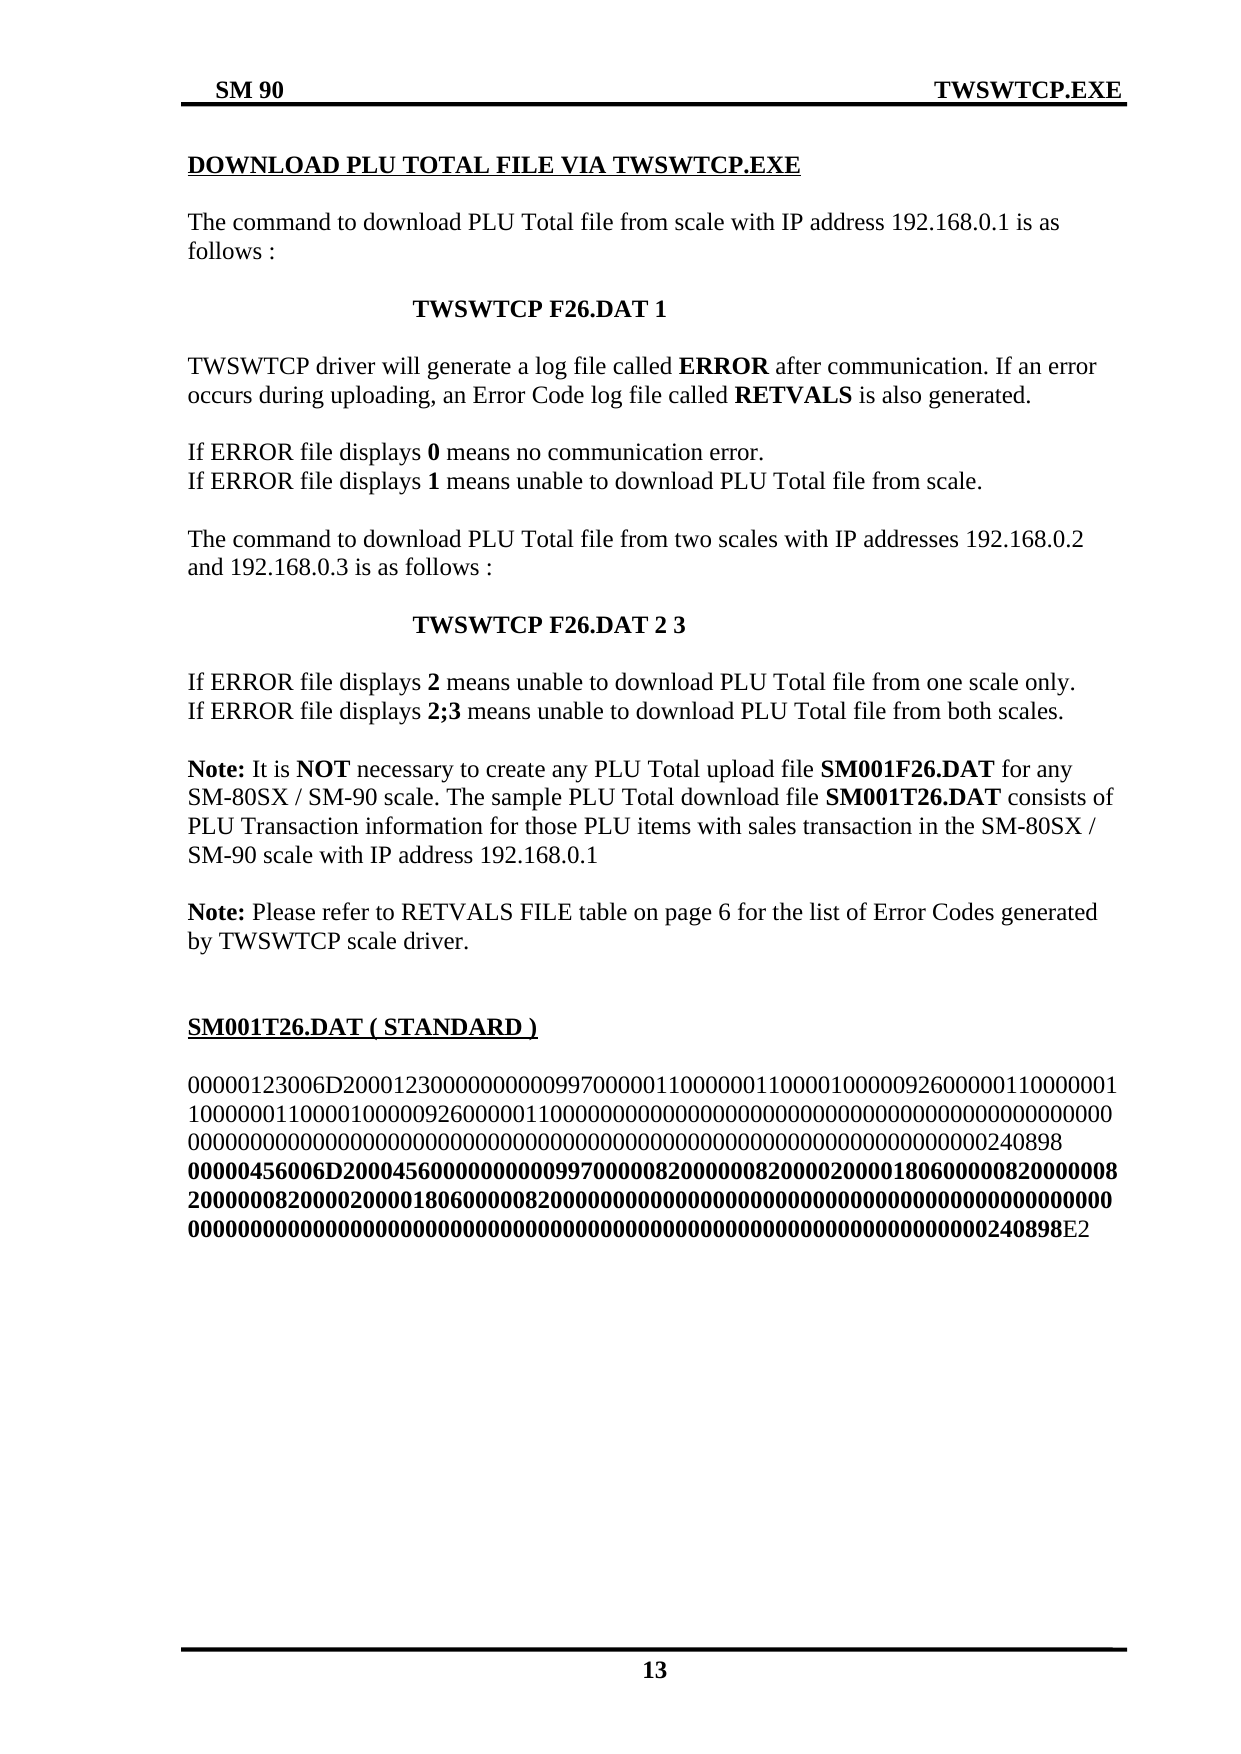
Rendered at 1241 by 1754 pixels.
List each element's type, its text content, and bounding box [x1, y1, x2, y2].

subtitle 00000123006D20001230000000000997000001100000011000010000092600000110000001100000011000010000092600000110000000000000000000000000000000000000000000000000000000000000000000000000000000000000000000000000000000000000240898 [187, 1070, 1122, 1156]
text If ERROR file displays 1 means unable to download PLU Total file from scale. [187, 466, 1122, 495]
subtitle 00000456006D20004560000000000997000008200000082000020000180600000820000008200000082000020000180600000820000000000000000000000000000000000000000000000000000000000000000000000000000000000000000000000000000000000000240898E2 [187, 1156, 1122, 1242]
text TWSWTCP F26.DAT 2 3 [337, 610, 1122, 639]
text TWSWTCP F26.DAT 1 [337, 294, 1122, 322]
text If ERROR file displays 0 means no communication error. [187, 437, 1122, 466]
text Note: It is NOT necessary to create any PLU Total upload file SM001F26.DAT for any SM-80SX / SM-90 scale. The sample PLU Total download file SM001T26.DAT consists of PLU Transaction information for those PLU items with sales transaction in the SM-80SX / SM-90 scale with IP address 192.168.0.1 [187, 754, 1122, 869]
text If ERROR file displays 2;3 means unable to download PLU Total file from both scales. [187, 696, 1122, 725]
text The command to download PLU Total file from two scales with IP addresses 192.168.0.2 and 192.168.0.3 is as follows : [187, 524, 1122, 581]
text TWSWTCP driver will generate a log file called ERROR after communication. If an error occurs during uploading, an Error Code log file called RETVALS is also generated. [187, 351, 1122, 409]
text SM001T26.DAT ( STANDARD ) [187, 1012, 1122, 1041]
text DOWNLOAD PLU TOTAL FILE VIA TWSWTCP.EXE [187, 150, 1122, 179]
text Note: Please refer to RETVALS FILE table on page 6 for the list of Error Codes generated by TWSWTCP scale driver. [187, 897, 1122, 955]
text The command to download PLU Total file from scale with IP address 192.168.0.1 is as follows : [187, 207, 1122, 265]
text If ERROR file displays 2 means unable to download PLU Total file from one scale only. [187, 667, 1122, 696]
